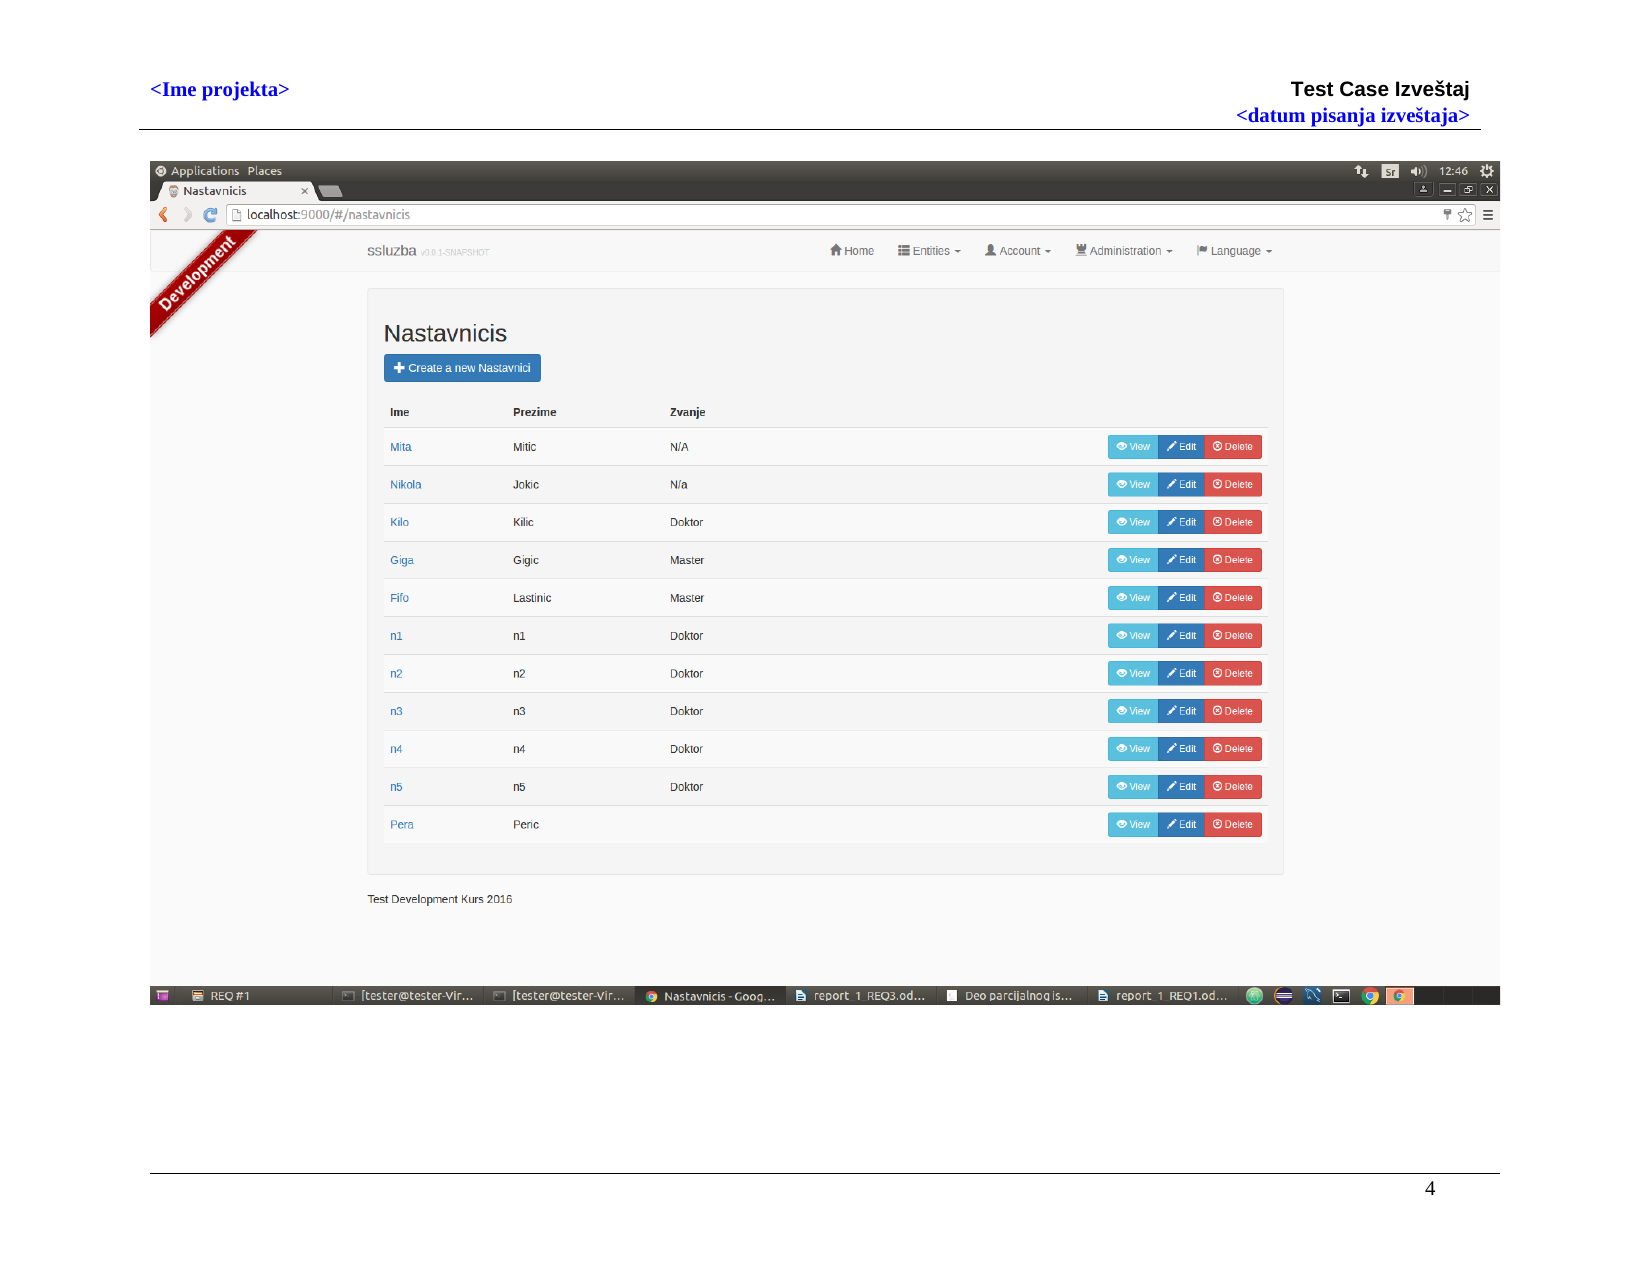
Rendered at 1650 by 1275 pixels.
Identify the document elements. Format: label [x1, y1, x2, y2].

picture [150, 161, 1500, 1005]
